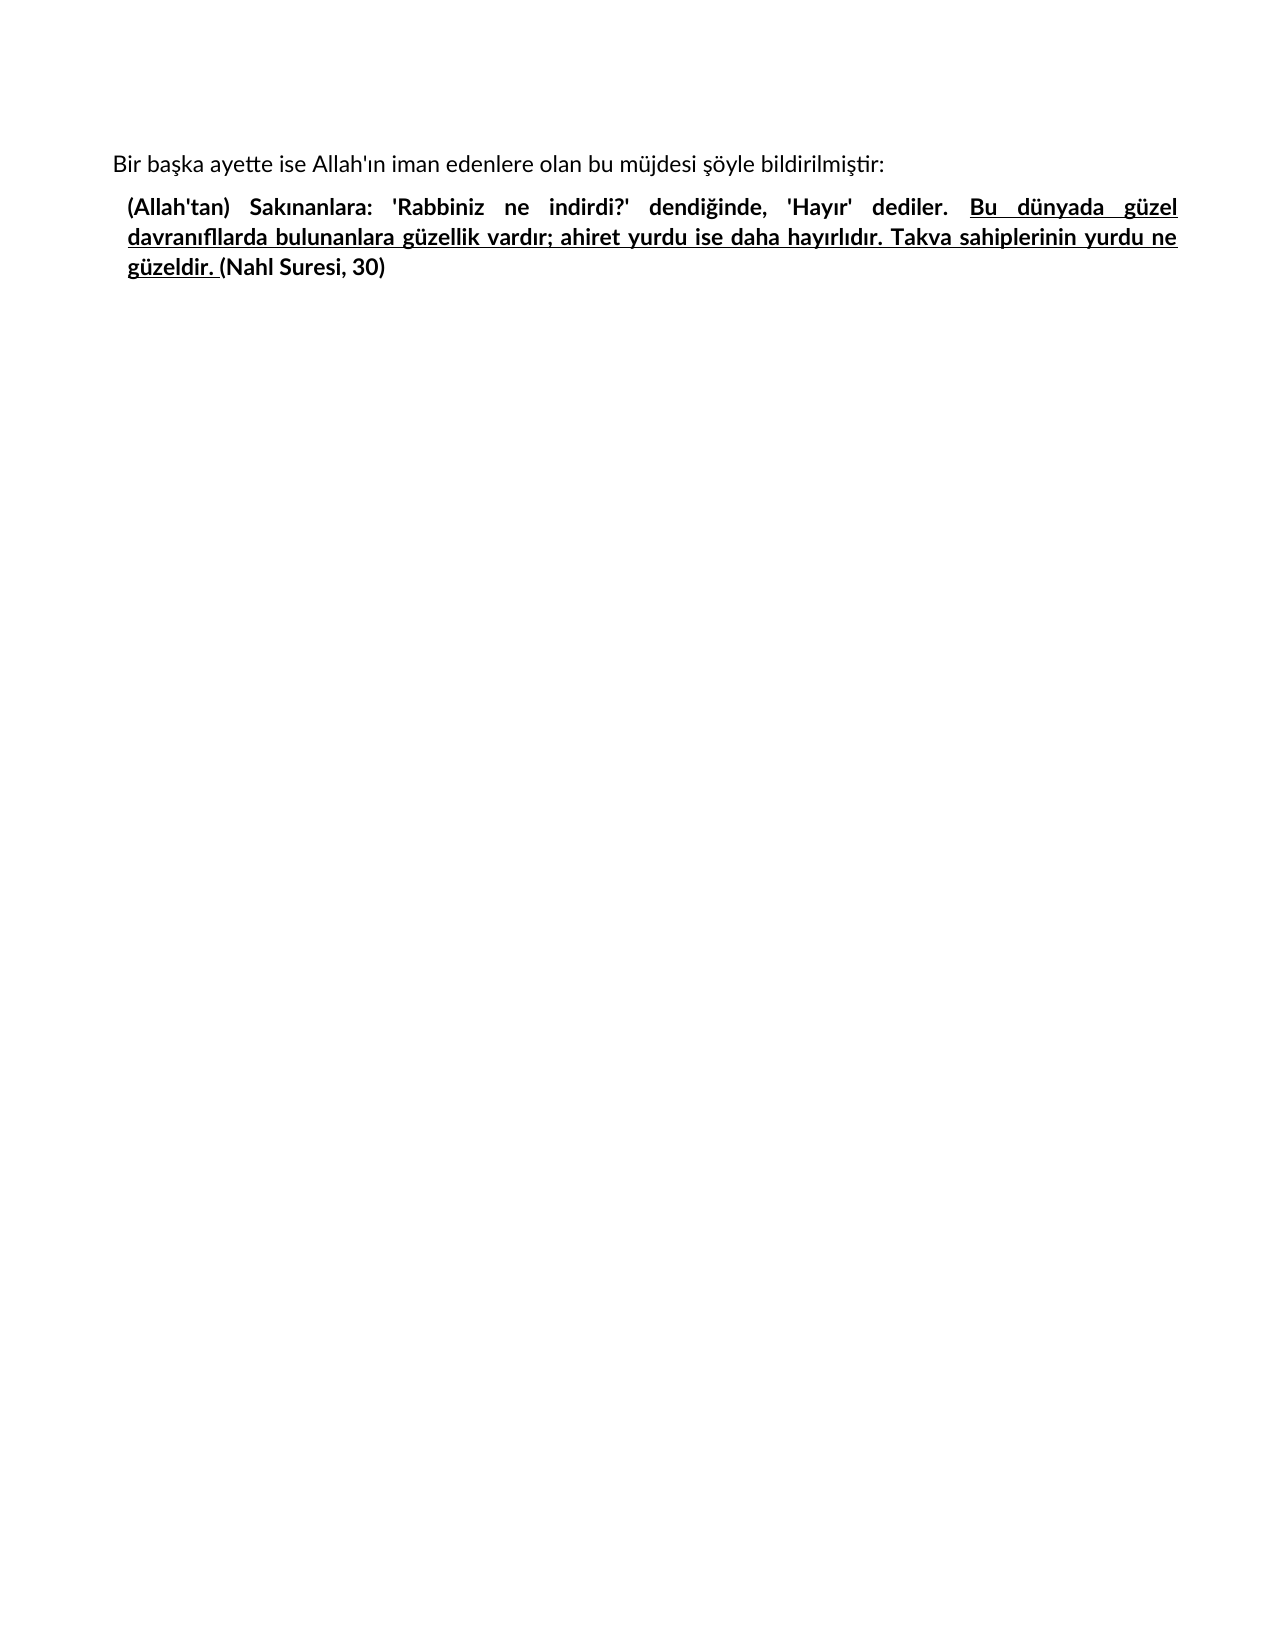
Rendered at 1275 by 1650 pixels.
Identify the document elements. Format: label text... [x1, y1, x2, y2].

text Bir başka ayette ise Allah'ın iman edenlere olan bu müjdesi şöyle bildirilmiştir: [75, 150, 1200, 177]
text (Allah'tan) Sakınanlara: 'Rabbiniz ne indirdi?' dendiğinde, 'Hayır' dediler. Bu dünyada güzel davranıﬂlarda bulunanlara güzellik vardır; ahiret yurdu ise daha hayırlıdır. Takva sahiplerinin yurdu ne [127, 193, 1177, 247]
text güzeldir. (Nahl Suresi, 30) [127, 248, 1177, 281]
